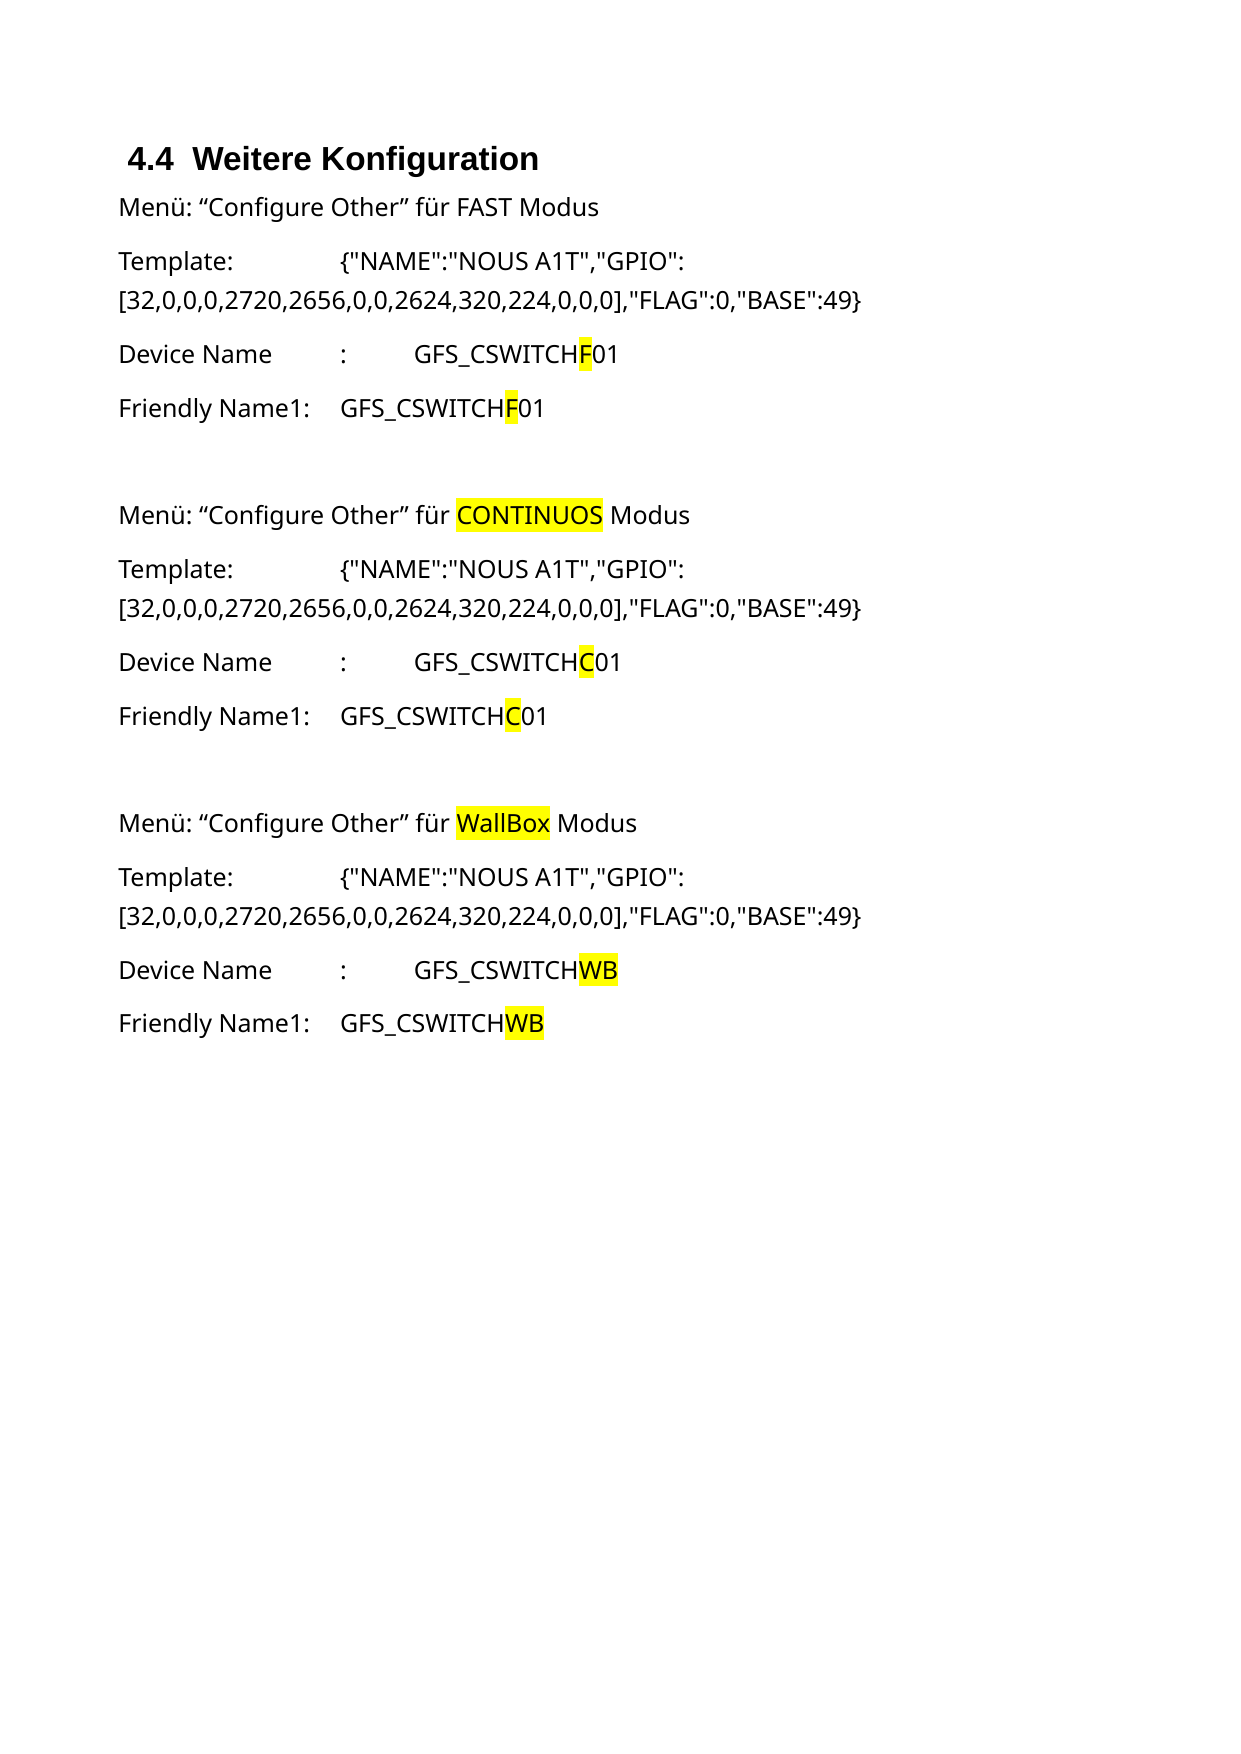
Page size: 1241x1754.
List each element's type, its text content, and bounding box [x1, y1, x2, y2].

text Device Name : GFS_CSWITCHWB [118, 952, 1122, 986]
text Device Name : GFS_CSWITCHF01 [118, 337, 1122, 371]
subtitle Weitere Konfiguration [118, 139, 1122, 177]
text Template: {"NAME":"NOUS A1T","GPIO":[32,0,0,0,2720,2656,0,0,2624,320,224,0,0,0],"FLAG":0,"BASE":49} [118, 552, 1122, 625]
text Template: {"NAME":"NOUS A1T","GPIO":[32,0,0,0,2720,2656,0,0,2624,320,224,0,0,0],"FLAG":0,"BASE":49} [118, 859, 1122, 933]
text Menü: “Configure Other” für WallBox Modus [118, 806, 1122, 840]
text Menü: “Configure Other” für FAST Modus [118, 190, 1122, 224]
text Template: {"NAME":"NOUS A1T","GPIO":[32,0,0,0,2720,2656,0,0,2624,320,224,0,0,0],"FLAG":0,"BASE":49} [118, 244, 1122, 317]
text Friendly Name1: GFS_CSWITCHWB [118, 1006, 1122, 1040]
text Friendly Name1: GFS_CSWITCHC01 [118, 698, 1122, 732]
text Menü: “Configure Other” für CONTINUOS Modus [118, 498, 1122, 532]
text Friendly Name1: GFS_CSWITCHF01 [118, 390, 1122, 424]
text Device Name : GFS_CSWITCHC01 [118, 644, 1122, 678]
